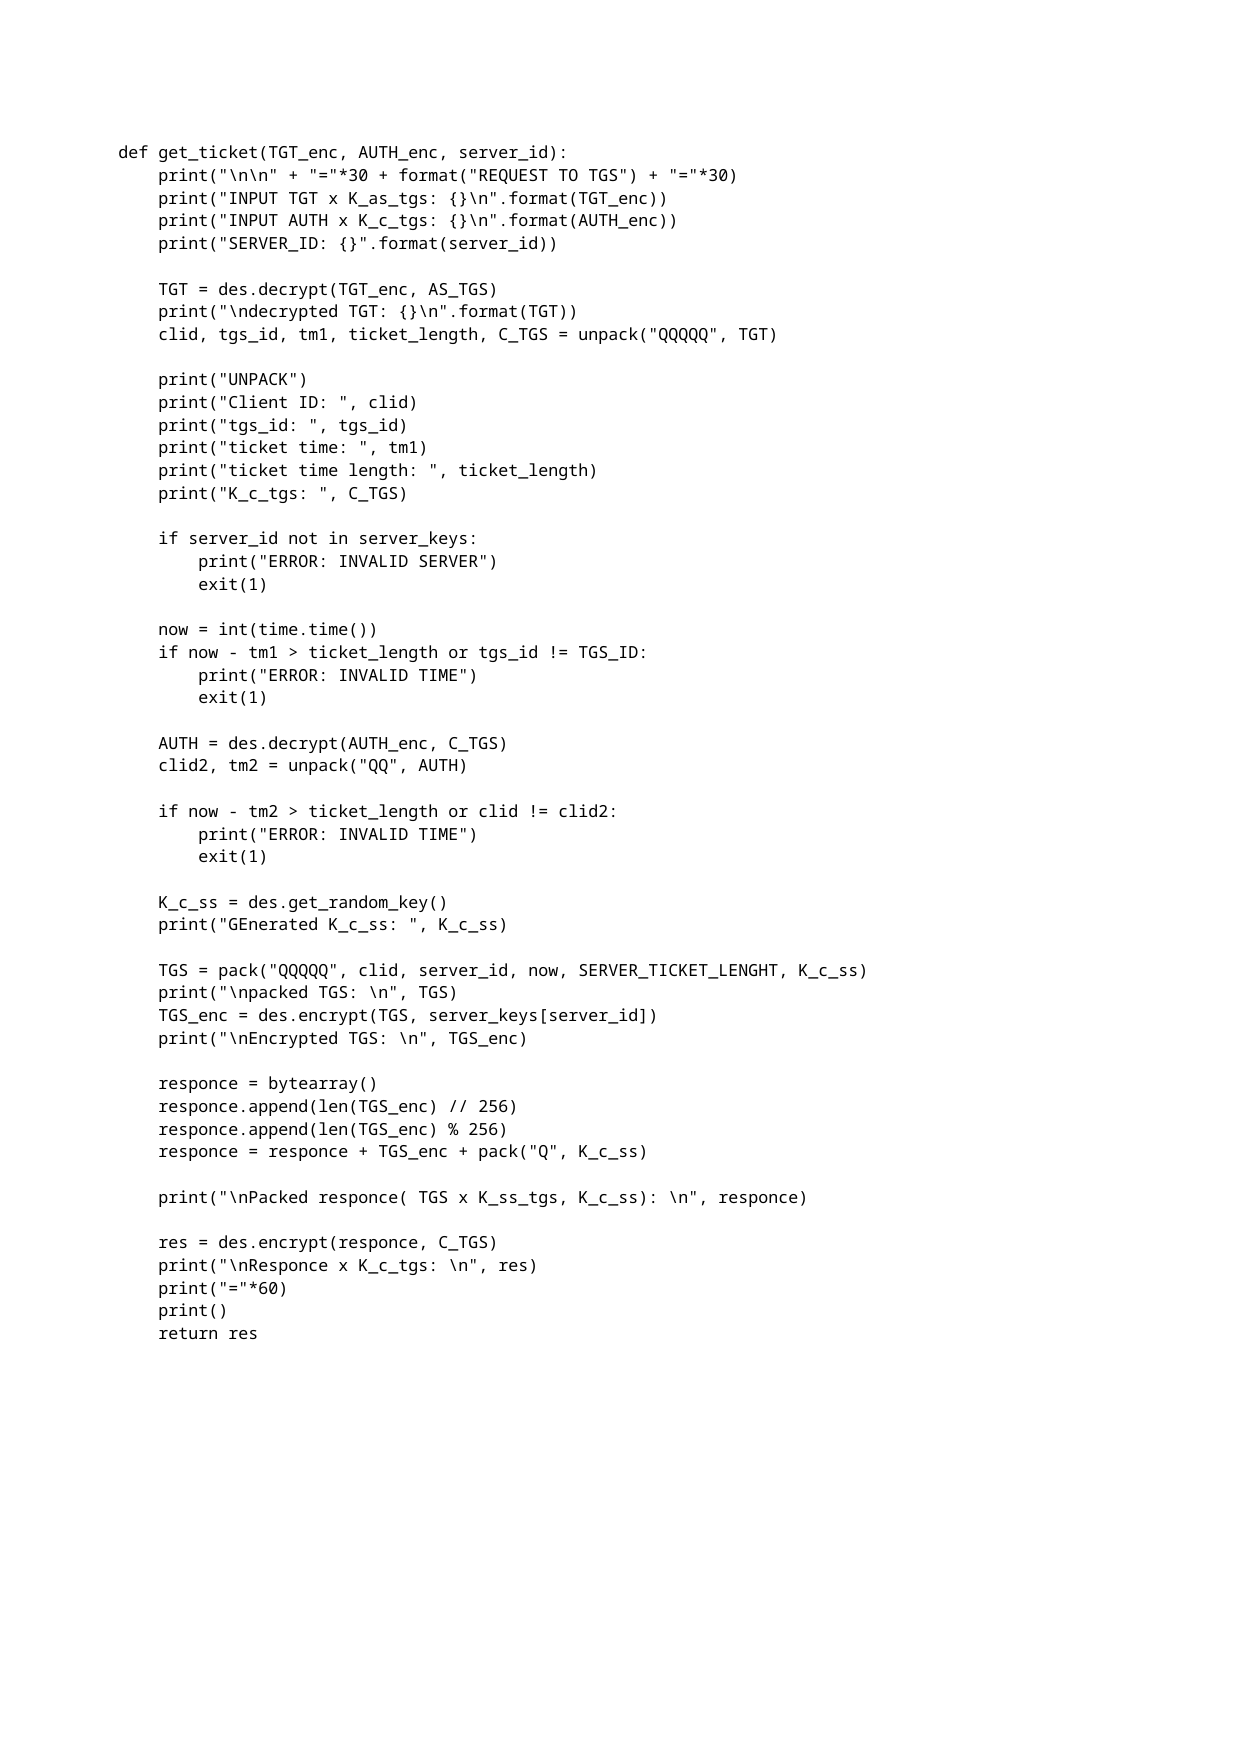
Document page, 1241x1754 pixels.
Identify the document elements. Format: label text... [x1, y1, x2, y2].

text print("\nResponce x K_c_tgs: \n", res) [118, 1253, 1122, 1276]
text TGS = pack("QQQQQ", clid, server_id, now, SERVER_TICKET_LENGHT, K_c_ss) [118, 958, 1122, 981]
text print("INPUT AUTH x K_c_tgs: {}\n".format(AUTH_enc)) [118, 209, 1122, 232]
text print("ERROR: INVALID TIME") [118, 822, 1122, 845]
text responce.append(len(TGS_enc) % 256) [118, 1117, 1122, 1140]
text TGT = des.decrypt(TGT_enc, AS_TGS) [118, 277, 1122, 300]
text exit(1) [118, 572, 1122, 595]
text print("\n\n" + "="*30 + format("REQUEST TO TGS") + "="*30) [118, 163, 1122, 186]
text now = int(time.time()) [118, 618, 1122, 640]
text print("ERROR: INVALID SERVER") [118, 549, 1122, 572]
text return res [118, 1322, 1122, 1344]
text clid2, tm2 = unpack("QQ", AUTH) [118, 754, 1122, 777]
text if server_id not in server_keys: [118, 527, 1122, 549]
text print("="*60) [118, 1276, 1122, 1299]
text TGS_enc = des.encrypt(TGS, server_keys[server_id]) [118, 1004, 1122, 1026]
text if now - tm1 > ticket_length or tgs_id != TGS_ID: [118, 640, 1122, 663]
text print("\nPacked responce( TGS x K_ss_tgs, K_c_ss): \n", responce) [118, 1185, 1122, 1208]
text print("tgs_id: ", tgs_id) [118, 413, 1122, 436]
text print("ticket time length: ", ticket_length) [118, 459, 1122, 481]
text responce = responce + TGS_enc + pack("Q", K_c_ss) [118, 1140, 1122, 1163]
text responce = bytearray() [118, 1072, 1122, 1094]
text print("\nEncrypted TGS: \n", TGS_enc) [118, 1026, 1122, 1049]
text print("UNPACK") [118, 368, 1122, 391]
text responce.append(len(TGS_enc) // 256) [118, 1094, 1122, 1117]
text res = des.encrypt(responce, C_TGS) [118, 1231, 1122, 1253]
text print("ERROR: INVALID TIME") [118, 663, 1122, 686]
text clid, tgs_id, tm1, ticket_length, C_TGS = unpack("QQQQQ", TGT) [118, 322, 1122, 345]
text print("ticket time: ", tm1) [118, 436, 1122, 459]
text print("INPUT TGT x K_as_tgs: {}\n".format(TGT_enc)) [118, 186, 1122, 209]
text K_c_ss = des.get_random_key() [118, 890, 1122, 913]
text exit(1) [118, 686, 1122, 708]
text AUTH = des.decrypt(AUTH_enc, C_TGS) [118, 731, 1122, 754]
text print("\npacked TGS: \n", TGS) [118, 981, 1122, 1004]
text print() [118, 1299, 1122, 1322]
text print("K_c_tgs: ", C_TGS) [118, 481, 1122, 504]
text print("SERVER_ID: {}".format(server_id)) [118, 232, 1122, 254]
text print("\ndecrypted TGT: {}\n".format(TGT)) [118, 300, 1122, 322]
text if now - tm2 > ticket_length or clid != clid2: [118, 799, 1122, 822]
text exit(1) [118, 845, 1122, 867]
text print("Client ID: ", clid) [118, 391, 1122, 413]
text print("GEnerated K_c_ss: ", K_c_ss) [118, 913, 1122, 936]
text def get_ticket(TGT_enc, AUTH_enc, server_id): [118, 141, 1122, 163]
